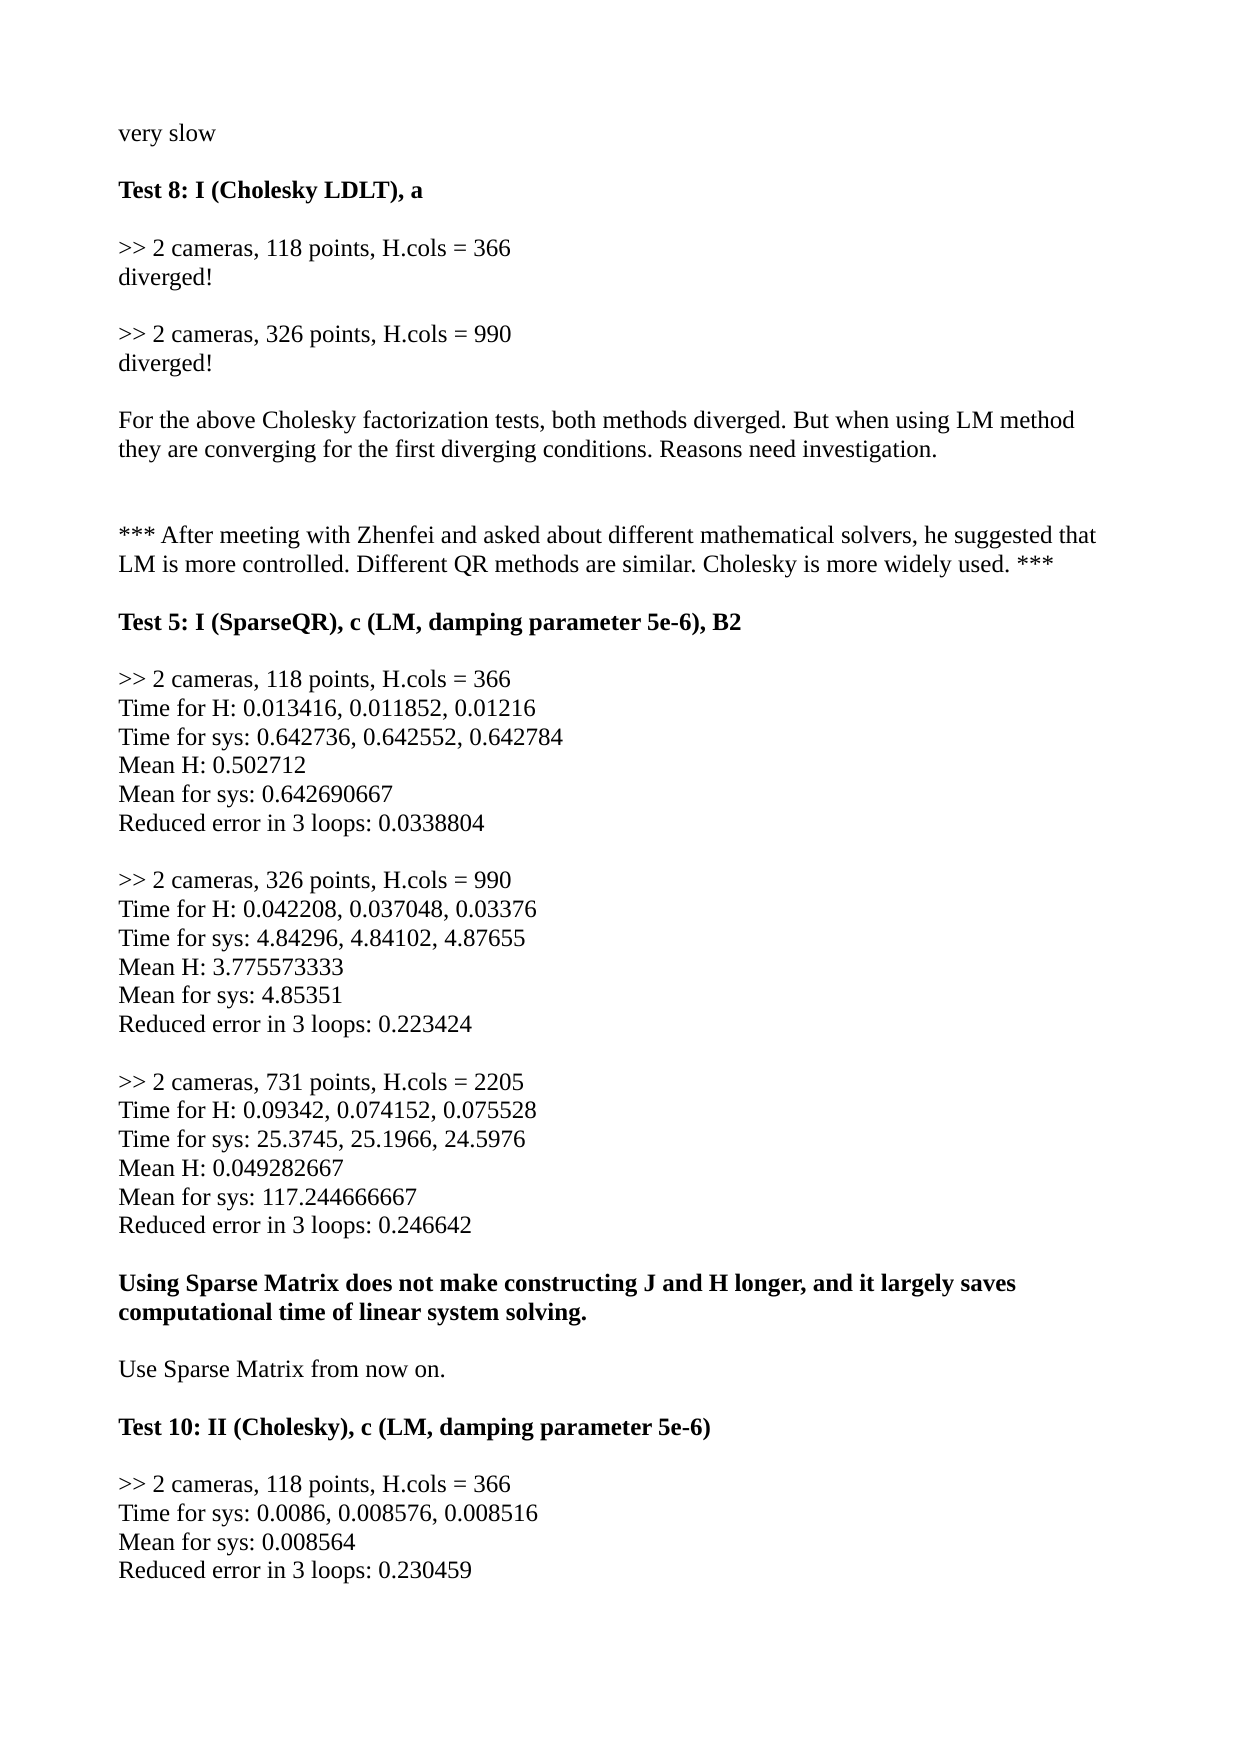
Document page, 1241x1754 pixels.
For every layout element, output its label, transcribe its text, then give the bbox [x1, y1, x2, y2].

text Test 8: I (Cholesky LDLT), a [118, 176, 1122, 204]
text Time for sys: 0.0086, 0.008576, 0.008516 [118, 1498, 1122, 1527]
text Mean H: 3.775573333 [118, 952, 1122, 981]
text Reduced error in 3 loops: 0.230459 [118, 1556, 1122, 1584]
text Mean H: 0.049282667 [118, 1153, 1122, 1182]
text >> 2 cameras, 326 points, H.cols = 990 [118, 319, 1122, 348]
text >> 2 cameras, 118 points, H.cols = 366 [118, 664, 1122, 693]
text *** After meeting with Zhenfei and asked about different mathematical solvers, he suggested that LM is more controlled. Different QR methods are similar. Cholesky is more widely used. *** [118, 521, 1122, 578]
text >> 2 cameras, 731 points, H.cols = 2205 [118, 1067, 1122, 1096]
text Mean for sys: 117.244666667 [118, 1182, 1122, 1211]
text Using Sparse Matrix does not make constructing J and H longer, and it largely saves computational time of linear system solving. [118, 1268, 1122, 1326]
text Reduced error in 3 loops: 0.0338804 [118, 808, 1122, 837]
text Time for H: 0.042208, 0.037048, 0.03376 [118, 894, 1122, 923]
text Reduced error in 3 loops: 0.223424 [118, 1009, 1122, 1038]
text Mean H: 0.502712 [118, 751, 1122, 779]
text Time for sys: 25.3745, 25.1966, 24.5976 [118, 1124, 1122, 1153]
text Time for sys: 4.84296, 4.84102, 4.87655 [118, 923, 1122, 952]
text Mean for sys: 0.642690667 [118, 779, 1122, 808]
text Time for sys: 0.642736, 0.642552, 0.642784 [118, 722, 1122, 751]
text >> 2 cameras, 118 points, H.cols = 366 [118, 233, 1122, 262]
text Mean for sys: 4.85351 [118, 981, 1122, 1009]
text Test 10: II (Cholesky), c (LM, damping parameter 5e-6) [118, 1412, 1122, 1441]
text very slow [118, 118, 1122, 147]
text Use Sparse Matrix from now on. [118, 1354, 1122, 1383]
text diverged! [118, 348, 1122, 377]
text Test 5: I (SparseQR), c (LM, damping parameter 5e-6), B2 [118, 607, 1122, 636]
text Time for H: 0.013416, 0.011852, 0.01216 [118, 693, 1122, 722]
text >> 2 cameras, 118 points, H.cols = 366 [118, 1469, 1122, 1498]
text >> 2 cameras, 326 points, H.cols = 990 [118, 866, 1122, 894]
text Mean for sys: 0.008564 [118, 1527, 1122, 1556]
text Time for H: 0.09342, 0.074152, 0.075528 [118, 1096, 1122, 1124]
text Reduced error in 3 loops: 0.246642 [118, 1211, 1122, 1239]
text For the above Cholesky factorization tests, both methods diverged. But when using LM method they are converging for the first diverging conditions. Reasons need investigation. [118, 406, 1122, 463]
text diverged! [118, 262, 1122, 291]
